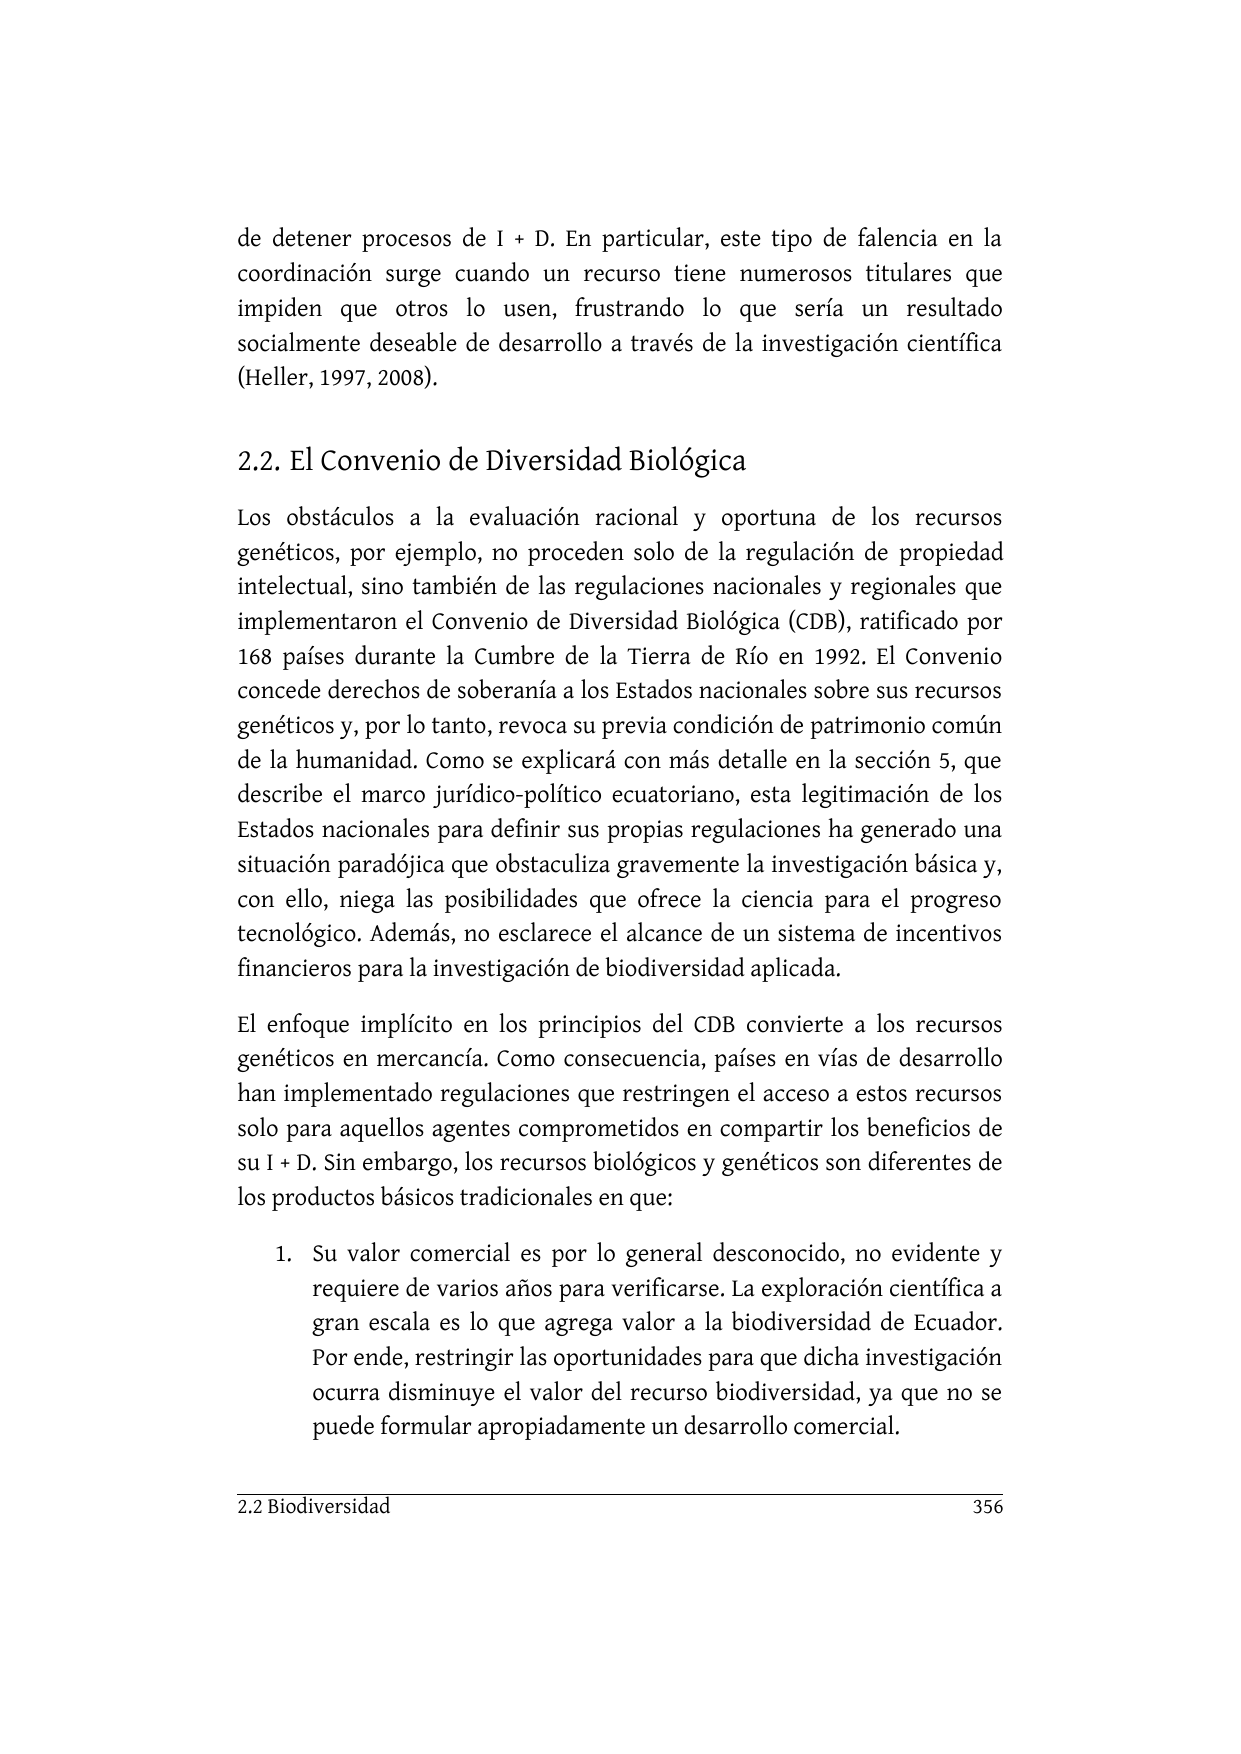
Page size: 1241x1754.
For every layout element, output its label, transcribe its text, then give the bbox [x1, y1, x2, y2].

subtitle El Convenio de Diversidad Biológica [237, 443, 1003, 479]
text El enfoque implícito en los principios del CDB convierte a los recursos genéticos en mercancía. Como consecuencia, países en vías de desarrollo han implementado regulaciones que restringen el acceso a estos recursos solo para aquellos agentes comprometidos en compartir los beneficios de su I + D. Sin embargo, los recursos biológicos y genéticos son diferentes de los productos básicos tradicionales en que: [237, 1010, 1003, 1213]
list Su valor comercial es por lo general desconocido, no evidente y requiere de varios años para verificarse. La exploración científica a gran escala es lo que agrega valor a la biodiversidad de Ecuador. Por ende, restringir las oportunidades para que dicha investigación ocurra disminuye el valor del recurso biodiversidad, ya que no se puede formular apropiadamente un desarrollo comercial. [274, 1239, 1003, 1442]
text Los obstáculos a la evaluación racional y oportuna de los recursos genéticos, por ejemplo, no proceden solo de la regulación de propiedad intelectual, sino también de las regulaciones nacionales y regionales que implementaron el Convenio de Diversidad Biológica (CDB), ratificado por 168 países durante la Cumbre de la Tierra de Río en 1992. El Convenio concede derechos de soberanía a los Estados nacionales sobre sus recursos genéticos y, por lo tanto, revoca su previa condición de patrimonio común de la humanidad. Como se explicará con más detalle en la sección 5, que describe el marco jurídico-político ecuatoriano, esta legitimación de los Estados nacionales para definir sus propias regulaciones ha generado una situación paradójica que obstaculiza gravemente la investigación básica y, con ello, niega las posibilidades que ofrece la ciencia para el progreso tecnológico. Además, no esclarece el alcance de un sistema de incentivos financieros para la investigación de biodiversidad aplicada. [237, 503, 1003, 983]
text de detener procesos de I + D. En particular, este tipo de falencia en la coordinación surge cuando un recurso tiene numerosos titulares que impiden que otros lo usen, frustrando lo que sería un resultado socialmente deseable de desarrollo a través de la investigación científica (Heller, 1997, 2008). [237, 225, 1003, 393]
